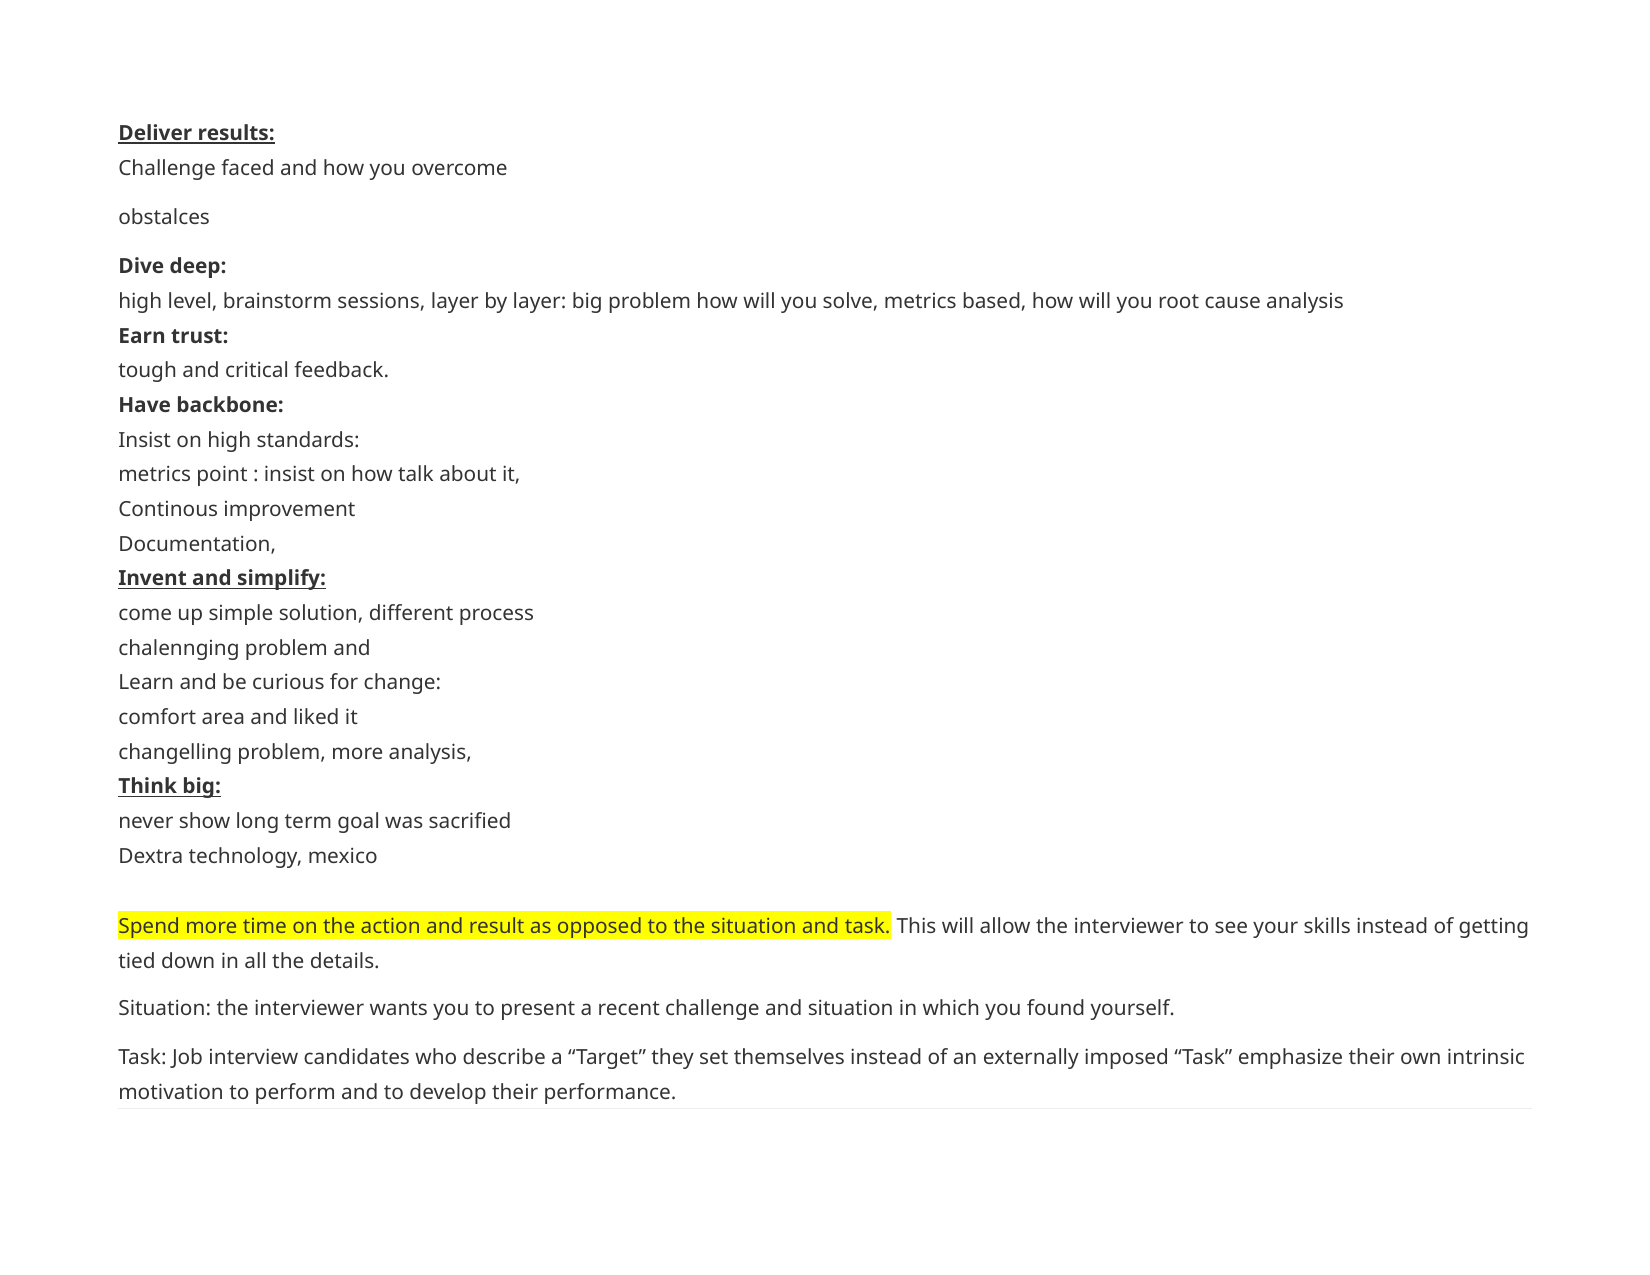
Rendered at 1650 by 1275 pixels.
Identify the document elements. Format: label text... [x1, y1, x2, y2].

text Dive deep: high level, brainstorm sessions, layer by layer: big problem how will you solve, metrics based, how will you root cause analysis Earn trust: tough and critical feedback. Have backbone: Insist on high standards: metrics point : insist on how talk about it, Continous improvement Documentation, Invent and simplify: come up simple solution, different process chalennging problem and Learn and be curious for change: comfort area and liked it changelling problem, more analysis, Think big: never show long term goal was sacrified Dextra technology, mexico [118, 251, 1532, 869]
subtitle Spend more time on the action and result as opposed to the situation and task. This will allow the interviewer to see your skills instead of getting tied down in all the details. [118, 911, 1532, 974]
text Situation: the interviewer wants you to present a recent challenge and situation in which you found yourself. [118, 993, 1532, 1021]
text Deliver results: Challenge faced and how you overcome [118, 118, 1532, 181]
text obstalces [118, 202, 1532, 231]
text Task: Job interview candidates who describe a “Target” they set themselves instead of an externally imposed “Task” emphasize their own intrinsic motivation to perform and to develop their performance. [118, 1042, 1532, 1108]
